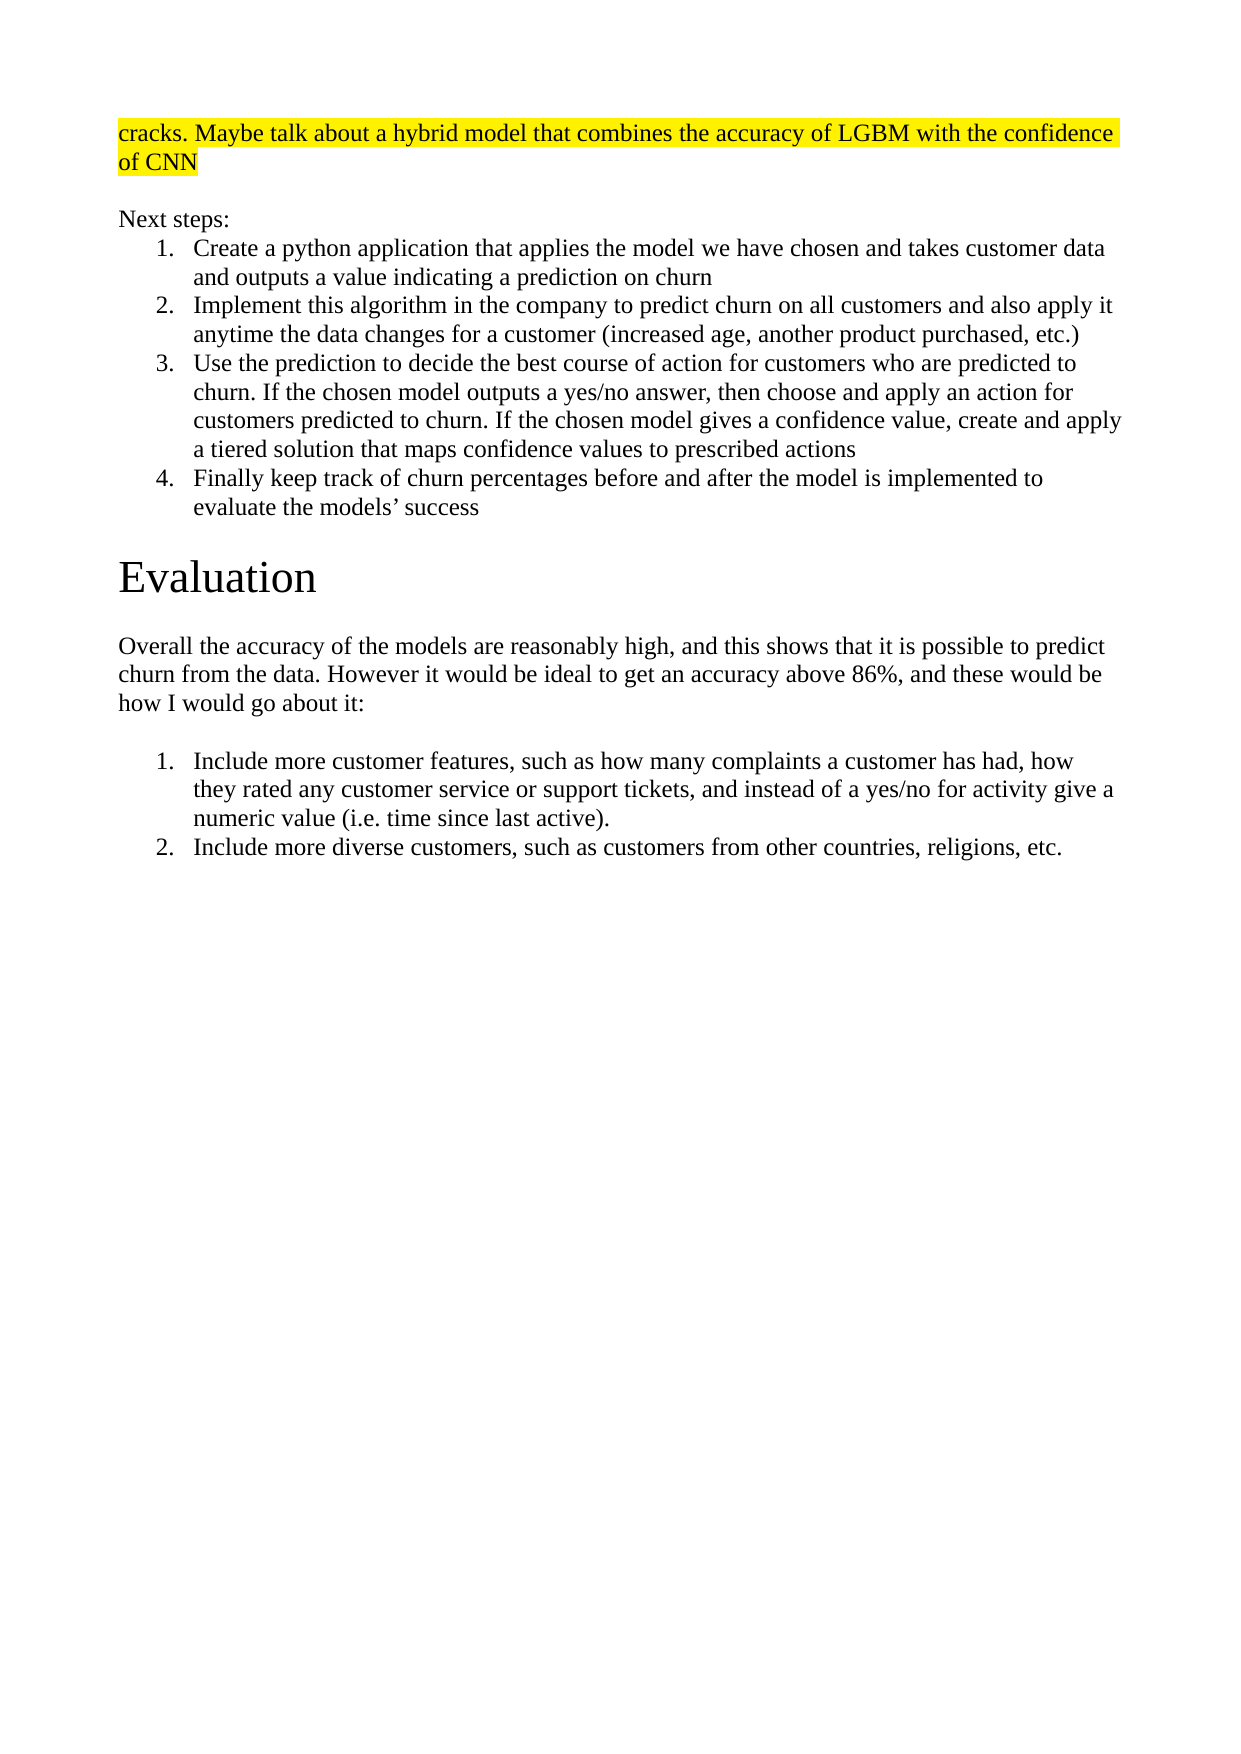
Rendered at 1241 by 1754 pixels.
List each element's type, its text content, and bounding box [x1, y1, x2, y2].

list Finally keep track of churn percentages before and after the model is implemented to evaluate the models’ success [156, 463, 1122, 521]
text Overall the accuracy of the models are reasonably high, and this shows that it is possible to predict churn from the data. However it would be ideal to get an accuracy above 86%, and these would be how I would go about it: [118, 631, 1122, 717]
list Create a python application that applies the model we have chosen and takes customer data and outputs a value indicating a prediction on churn [156, 233, 1122, 291]
text cracks. Maybe talk about a hybrid model that combines the accuracy of LGBM with the confidence of CNN [118, 118, 1122, 176]
list Implement this algorithm in the company to predict churn on all customers and also apply it anytime the data changes for a customer (increased age, another product purchased, etc.) [156, 291, 1122, 348]
list Include more customer features, such as how many complaints a customer has had, how they rated any customer service or support tickets, and instead of a yes/no for activity give a numeric value (i.e. time since last active). [156, 746, 1122, 832]
text Evaluation [118, 549, 1122, 602]
list Include more diverse customers, such as customers from other countries, religions, etc. [156, 832, 1122, 861]
list Use the prediction to decide the best course of action for customers who are predicted to churn. If the chosen model outputs a yes/no answer, then choose and apply an action for customers predicted to churn. If the chosen model gives a confidence value, create and apply a tiered solution that maps confidence values to prescribed actions [156, 348, 1122, 463]
text Next steps: [118, 204, 1122, 233]
